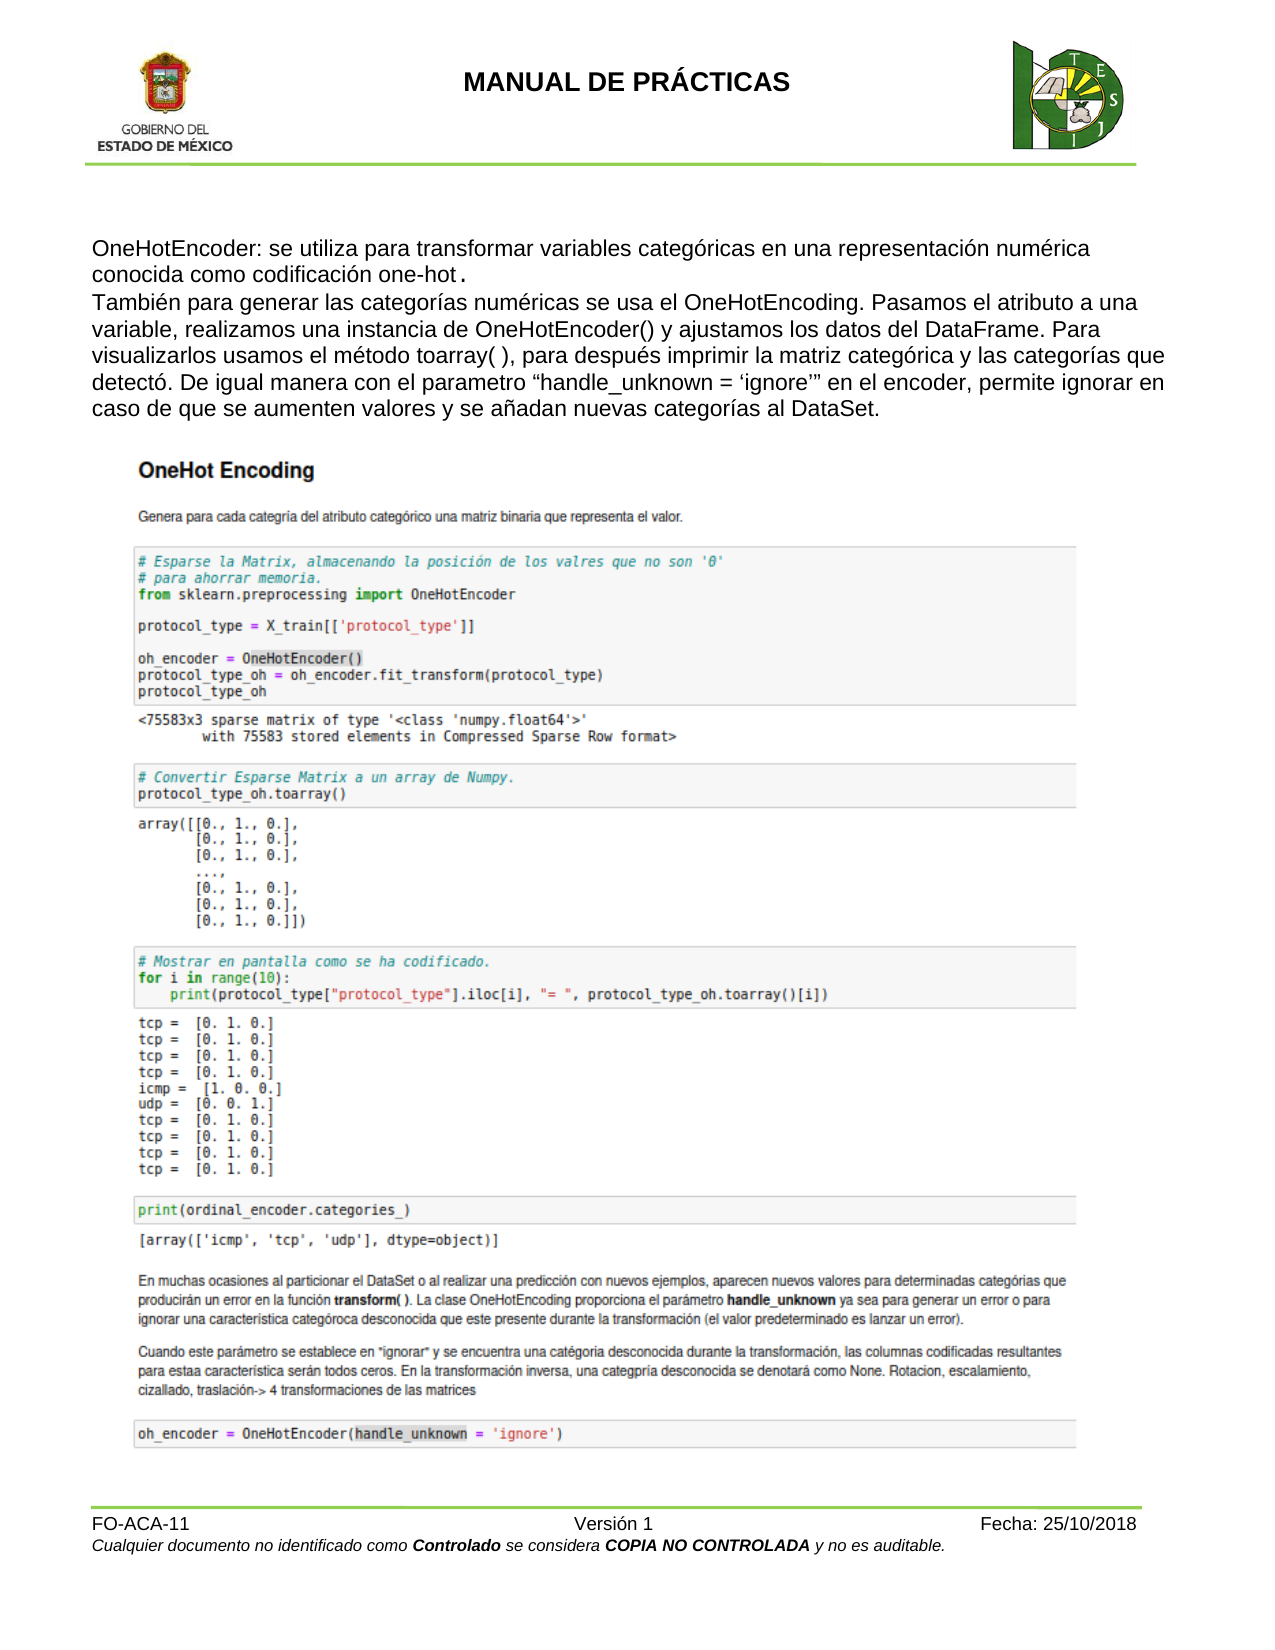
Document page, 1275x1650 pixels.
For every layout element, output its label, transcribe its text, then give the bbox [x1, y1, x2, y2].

text OneHotEncoder: se utiliza para transformar variables categóricas en una representación numérica conocida como codificación one-hot. También para generar las categorías numéricas se usa el OneHotEncoding. Pasamos el atributo a una variable, realizamos una instancia de OneHotEncoder() y ajustamos los datos del DataFrame. Para visualizarlos usamos el método toarray( ), para después imprimir la matriz categórica y las categorías que detectó. De igual manera con el parametro “handle_unknown = ‘ignore’” en el encoder, permite ignorar en caso de que se aumenten valores y se añadan nuevas categorías al DataSet. [92, 235, 1177, 1484]
picture [131, 444, 1077, 1458]
picture [89, 41, 235, 160]
picture [1012, 40, 1130, 156]
